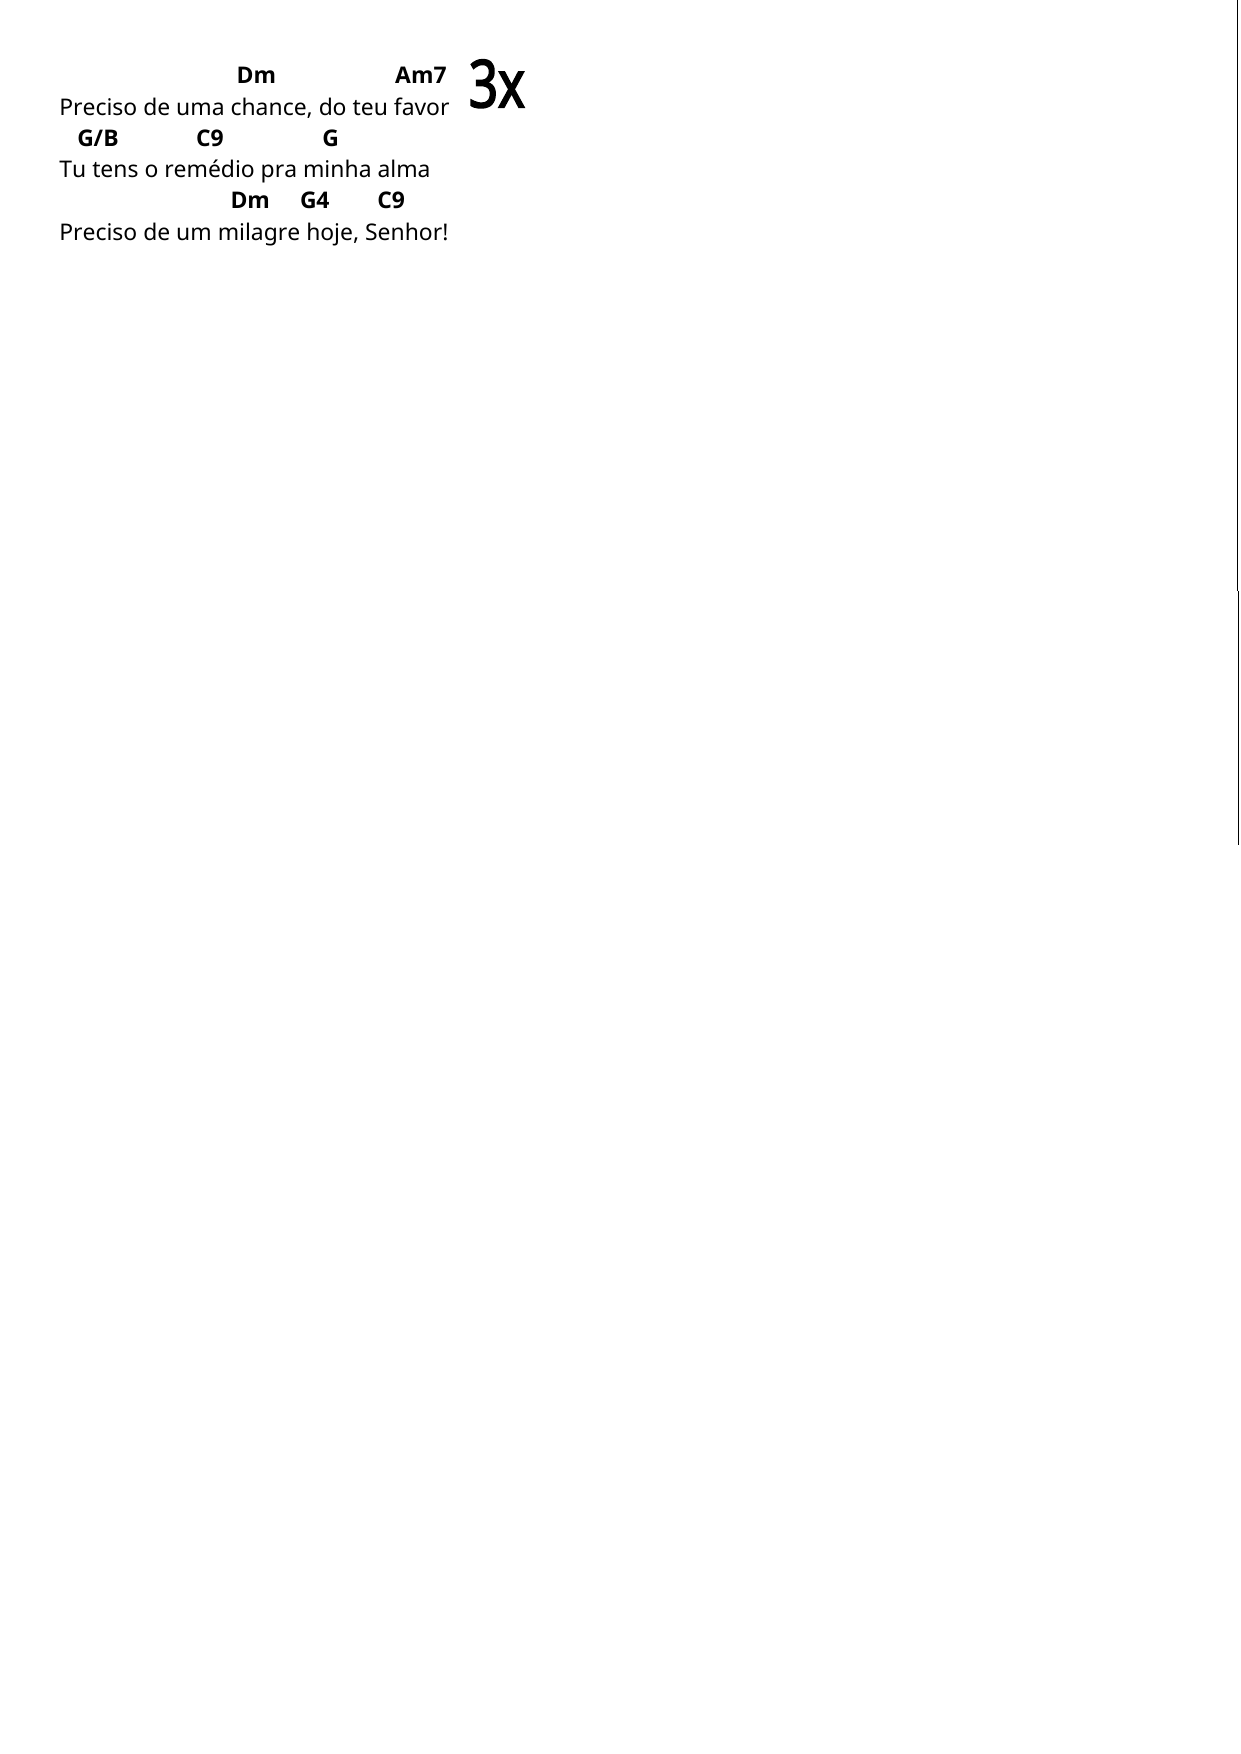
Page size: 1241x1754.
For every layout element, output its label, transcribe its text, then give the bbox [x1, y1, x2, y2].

text [489, 59, 1167, 90]
text Tu tens o remédio pra minha alma [59, 153, 1167, 184]
text Preciso de um milagre hoje, Senhor! [59, 215, 1167, 247]
text G/B C9 G [59, 122, 1167, 153]
text Dm G4 C9 [59, 184, 1167, 215]
text Preciso de uma chance, do teu favor [59, 90, 1167, 122]
text Dm Am7 [59, 59, 488, 90]
